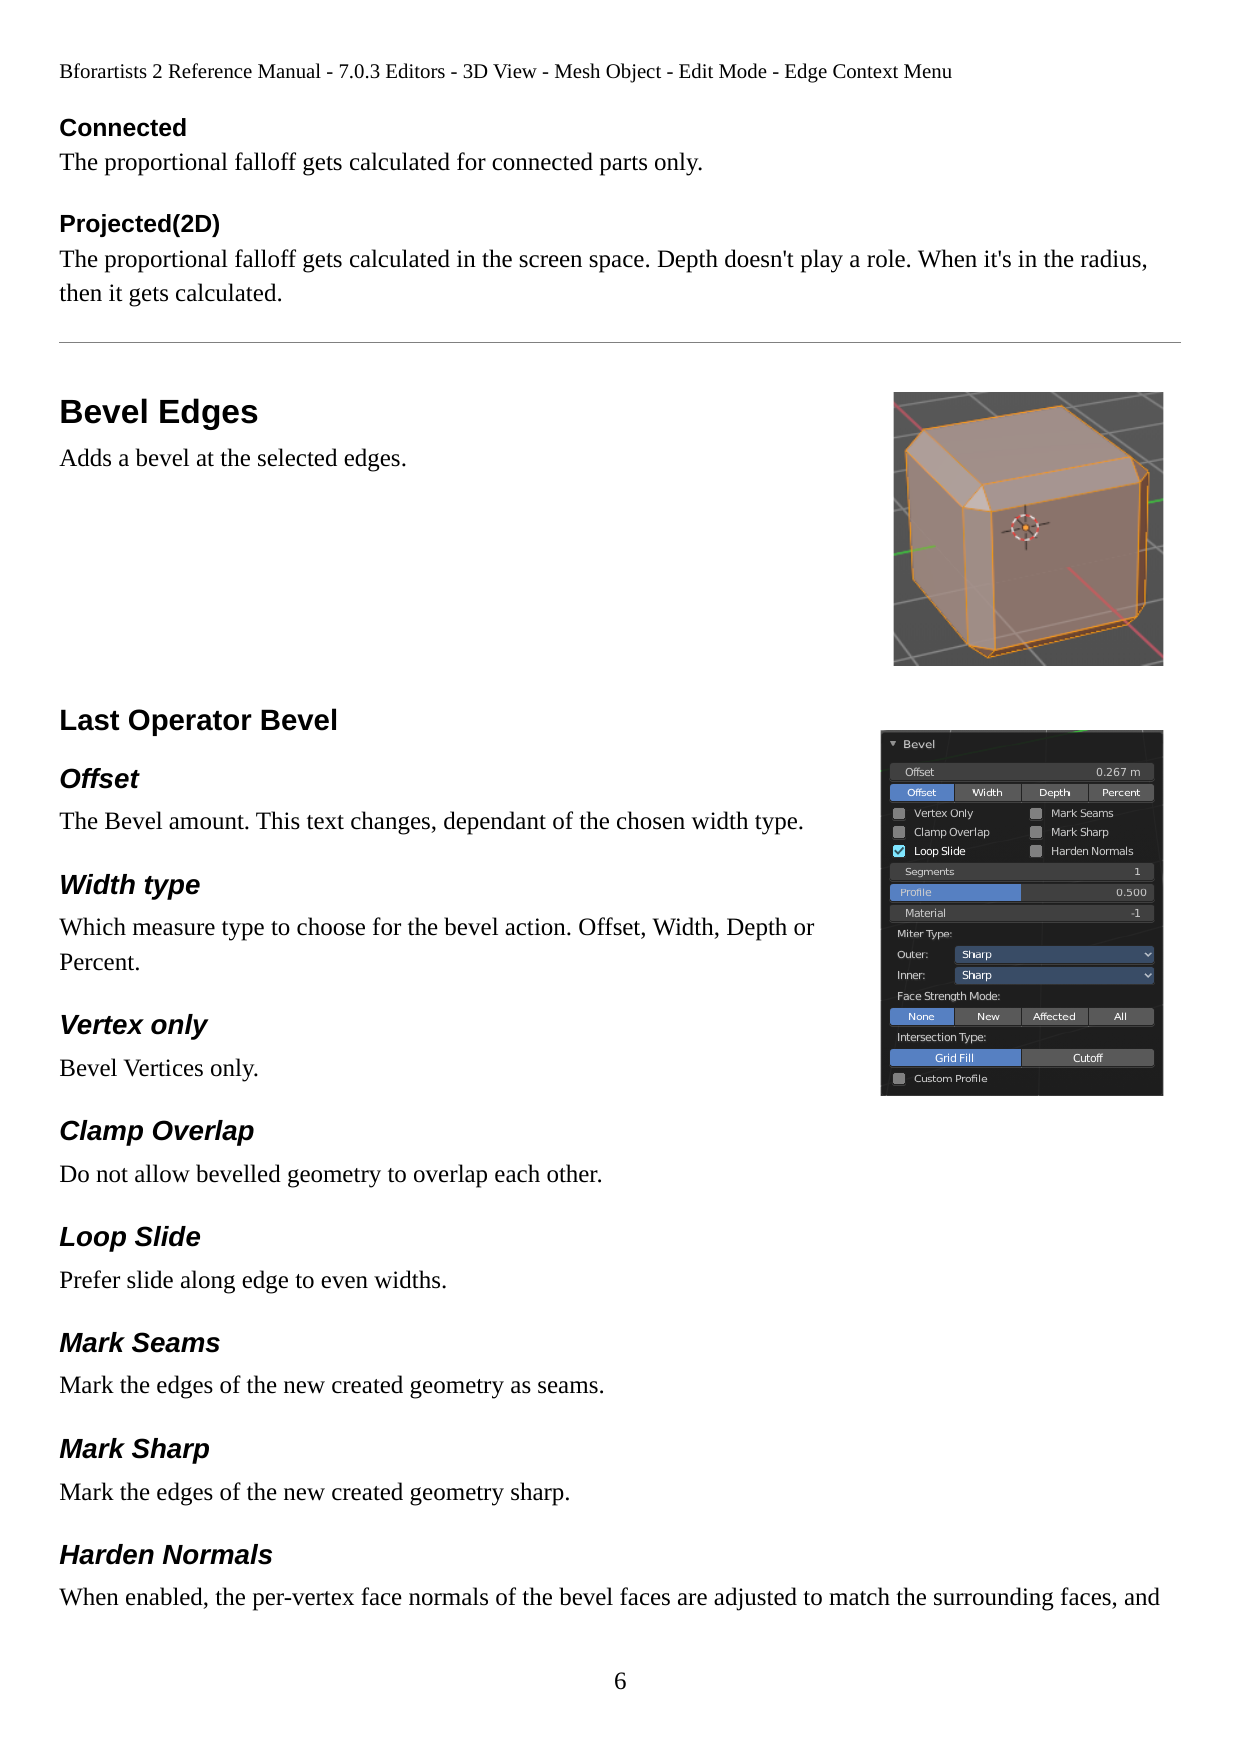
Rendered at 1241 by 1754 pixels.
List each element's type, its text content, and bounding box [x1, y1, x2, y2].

subtitle Mark Seams [59, 1326, 1181, 1358]
subtitle Clamp Overlap [59, 1114, 1181, 1146]
subtitle [1164, 762, 1181, 794]
subtitle [1164, 1008, 1181, 1040]
picture [880, 730, 1164, 1096]
text The proportional falloff gets calculated in the screen space. Depth doesn't play a role. When it's in the radius, then it gets calculated. [59, 244, 1181, 307]
text Bevel Vertices only. [59, 1053, 880, 1082]
text Mark the edges of the new created geometry sharp. [59, 1477, 1181, 1505]
subtitle Harden Normals [59, 1538, 1181, 1570]
subtitle Offset [59, 762, 880, 794]
subtitle Projected(2D) [59, 209, 1181, 237]
text Do not allow bevelled geometry to overlap each other. [59, 1159, 1181, 1187]
text When enabled, the per-vertex face normals of the bevel faces are adjusted to match the surrounding faces, and [59, 1582, 1181, 1611]
text Adds a bevel at the selected edges. [59, 443, 893, 472]
text Prefer slide along edge to even widths. [59, 1265, 1181, 1293]
subtitle Mark Sharp [59, 1432, 1181, 1464]
subtitle Vertex only [59, 1008, 880, 1040]
subtitle Loop Slide [59, 1220, 1181, 1252]
picture [893, 392, 1164, 666]
subtitle [1164, 392, 1181, 431]
text Mark the edges of the new created geometry as seams. [59, 1371, 1181, 1399]
text Which measure type to choose for the bevel action. Offset, Width, Depth or Percent. [59, 912, 880, 976]
subtitle Width type [59, 868, 880, 900]
text The Bevel amount. This text changes, dependant of the chosen width type. [59, 806, 880, 835]
subtitle Connected [59, 113, 1181, 141]
subtitle Last Operator Bevel [59, 703, 1181, 737]
subtitle Bevel Edges [59, 392, 893, 431]
text [1164, 1053, 1181, 1082]
text The proportional falloff gets calculated for connected parts only. [59, 147, 1181, 176]
subtitle [1164, 868, 1181, 900]
